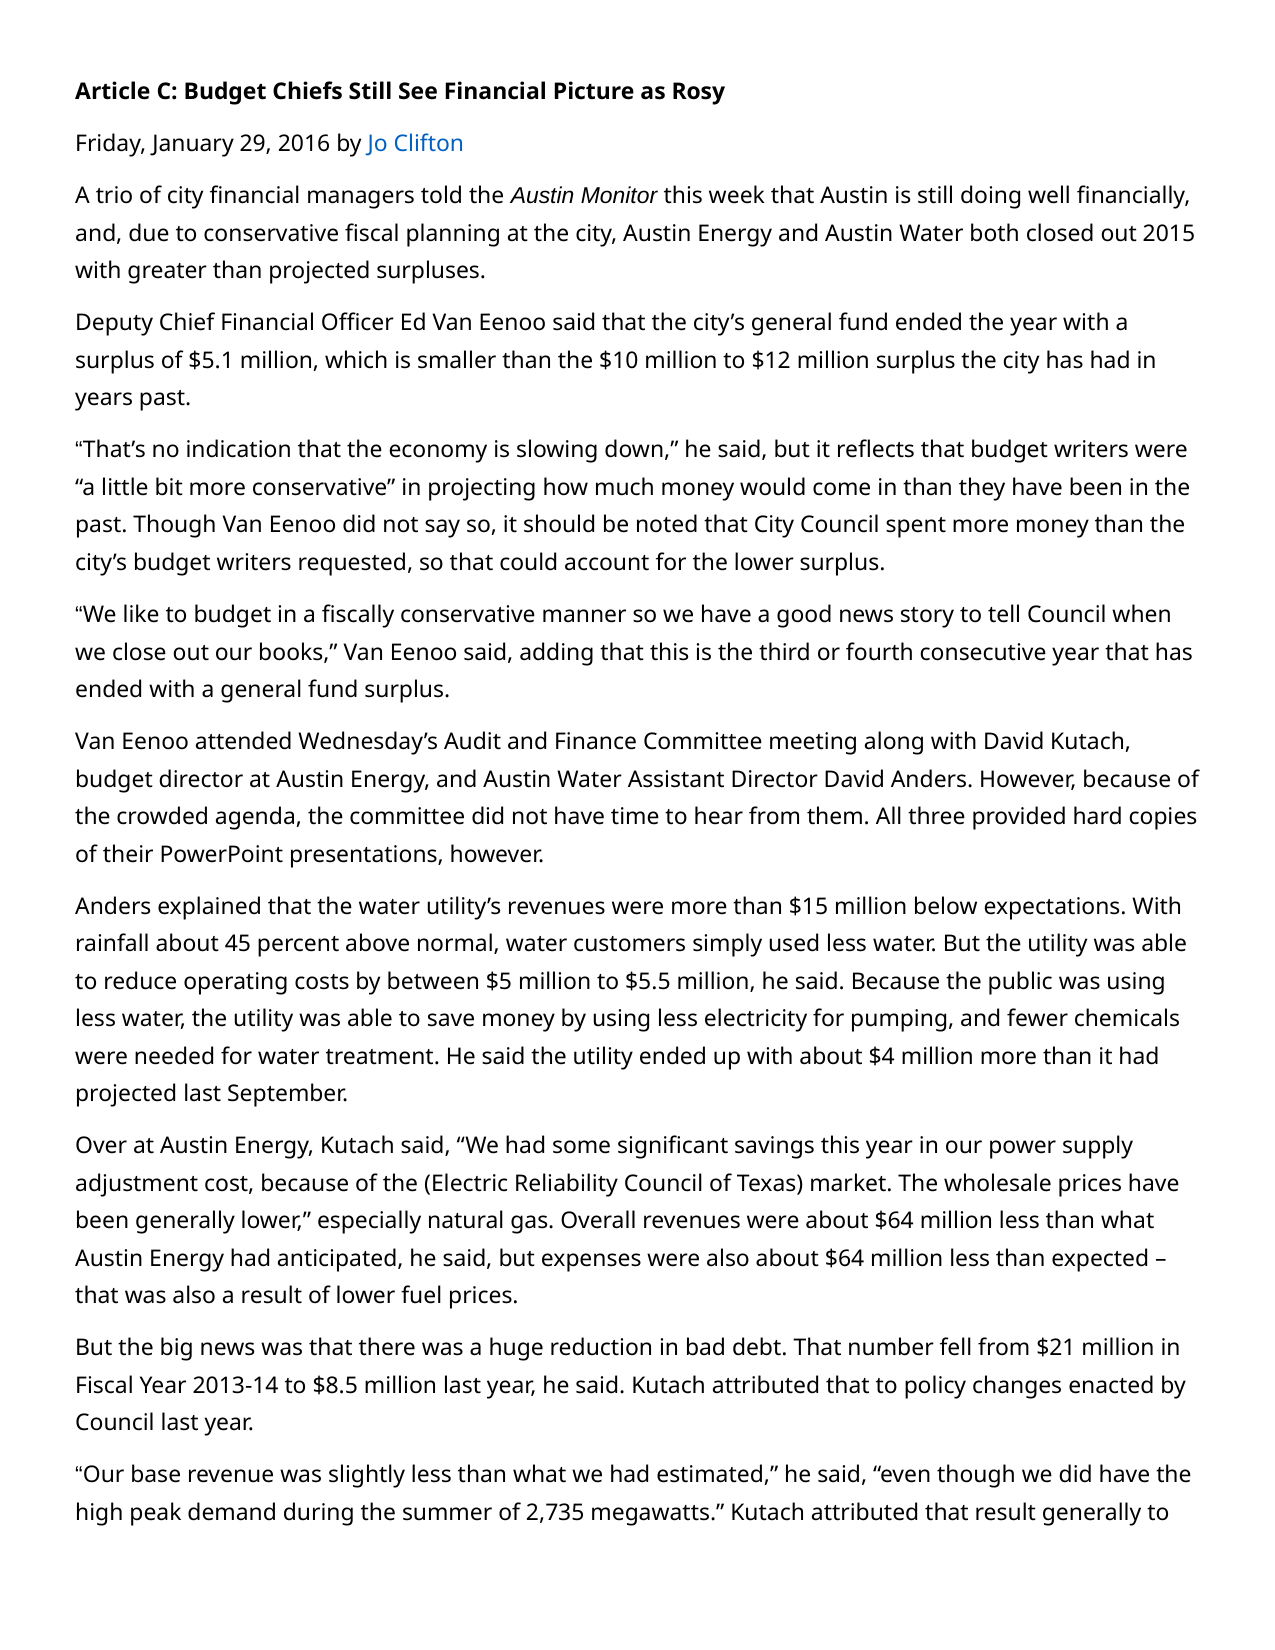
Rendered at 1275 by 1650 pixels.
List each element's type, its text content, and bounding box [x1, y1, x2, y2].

text Article C: Budget Chiefs Still See Financial Picture as Rosy [75, 75, 1200, 106]
text Over at Austin Energy, Kutach said, “We had some significant savings this year in our power supply adjustment cost, because of the (Electric Reliability Council of Texas) market. The wholesale prices have been generally lower,” especially natural gas. Overall revenues were about $64 million less than what Austin Energy had anticipated, he said, but expenses were also about $64 million less than expected – that was also a result of lower fuel prices. [75, 1129, 1200, 1310]
text “Our base revenue was slightly less than what we had estimated,” he said, “even though we did have the high peak demand during the summer of 2,735 megawatts.” Kutach attributed that result generally to [75, 1458, 1200, 1527]
text Van Eenoo attended Wednesday’s Audit and Finance Committee meeting along with David Kutach, budget director at Austin Energy, and Austin Water Assistant Director David Anders. However, because of the crowded agenda, the committee did not have time to hear from them. All three provided hard copies of their PowerPoint presentations, however. [75, 725, 1200, 869]
text “That’s no indication that the economy is slowing down,” he said, but it reflects that budget writers were “a little bit more conservative” in projecting how much money would come in than they have been in the past. Though Van Eenoo did not say so, it should be noted that City Council spent more money than the city’s budget writers requested, so that could account for the lower surplus. [75, 433, 1200, 577]
text A trio of city financial managers told the Austin Monitor this week that Austin is still doing well financially, and, due to conservative fiscal planning at the city, Austin Energy and Austin Water both closed out 2015 with greater than projected surpluses. [75, 179, 1200, 285]
text Deputy Chief Financial Officer Ed Van Eenoo said that the city’s general fund ended the year with a surplus of $5.1 million, which is smaller than the $10 million to $12 million surplus the city has had in years past. [75, 306, 1200, 412]
text Anders explained that the water utility’s revenues were more than $15 million below expectations. With rainfall about 45 percent above normal, water customers simply used less water. But the utility was able to reduce operating costs by between $5 million to $5.5 million, he said. Because the public was using less water, the utility was able to save money by using less electricity for pumping, and fewer chemicals were needed for water treatment. He said the utility ended up with about $4 million more than it had projected last September. [75, 889, 1200, 1108]
text Friday, January 29, 2016 by Jo Clifton [75, 127, 1200, 158]
text But the big news was that there was a huge reduction in bad debt. That number fell from $21 million in Fiscal Year 2013-14 to $8.5 million last year, he said. Kutach attributed that to policy changes enacted by Council last year. [75, 1331, 1200, 1437]
text “We like to budget in a fiscally conservative manner so we have a good news story to tell Council when we close out our books,” Van Eenoo said, adding that this is the third or fourth consecutive year that has ended with a general fund surplus. [75, 598, 1200, 704]
